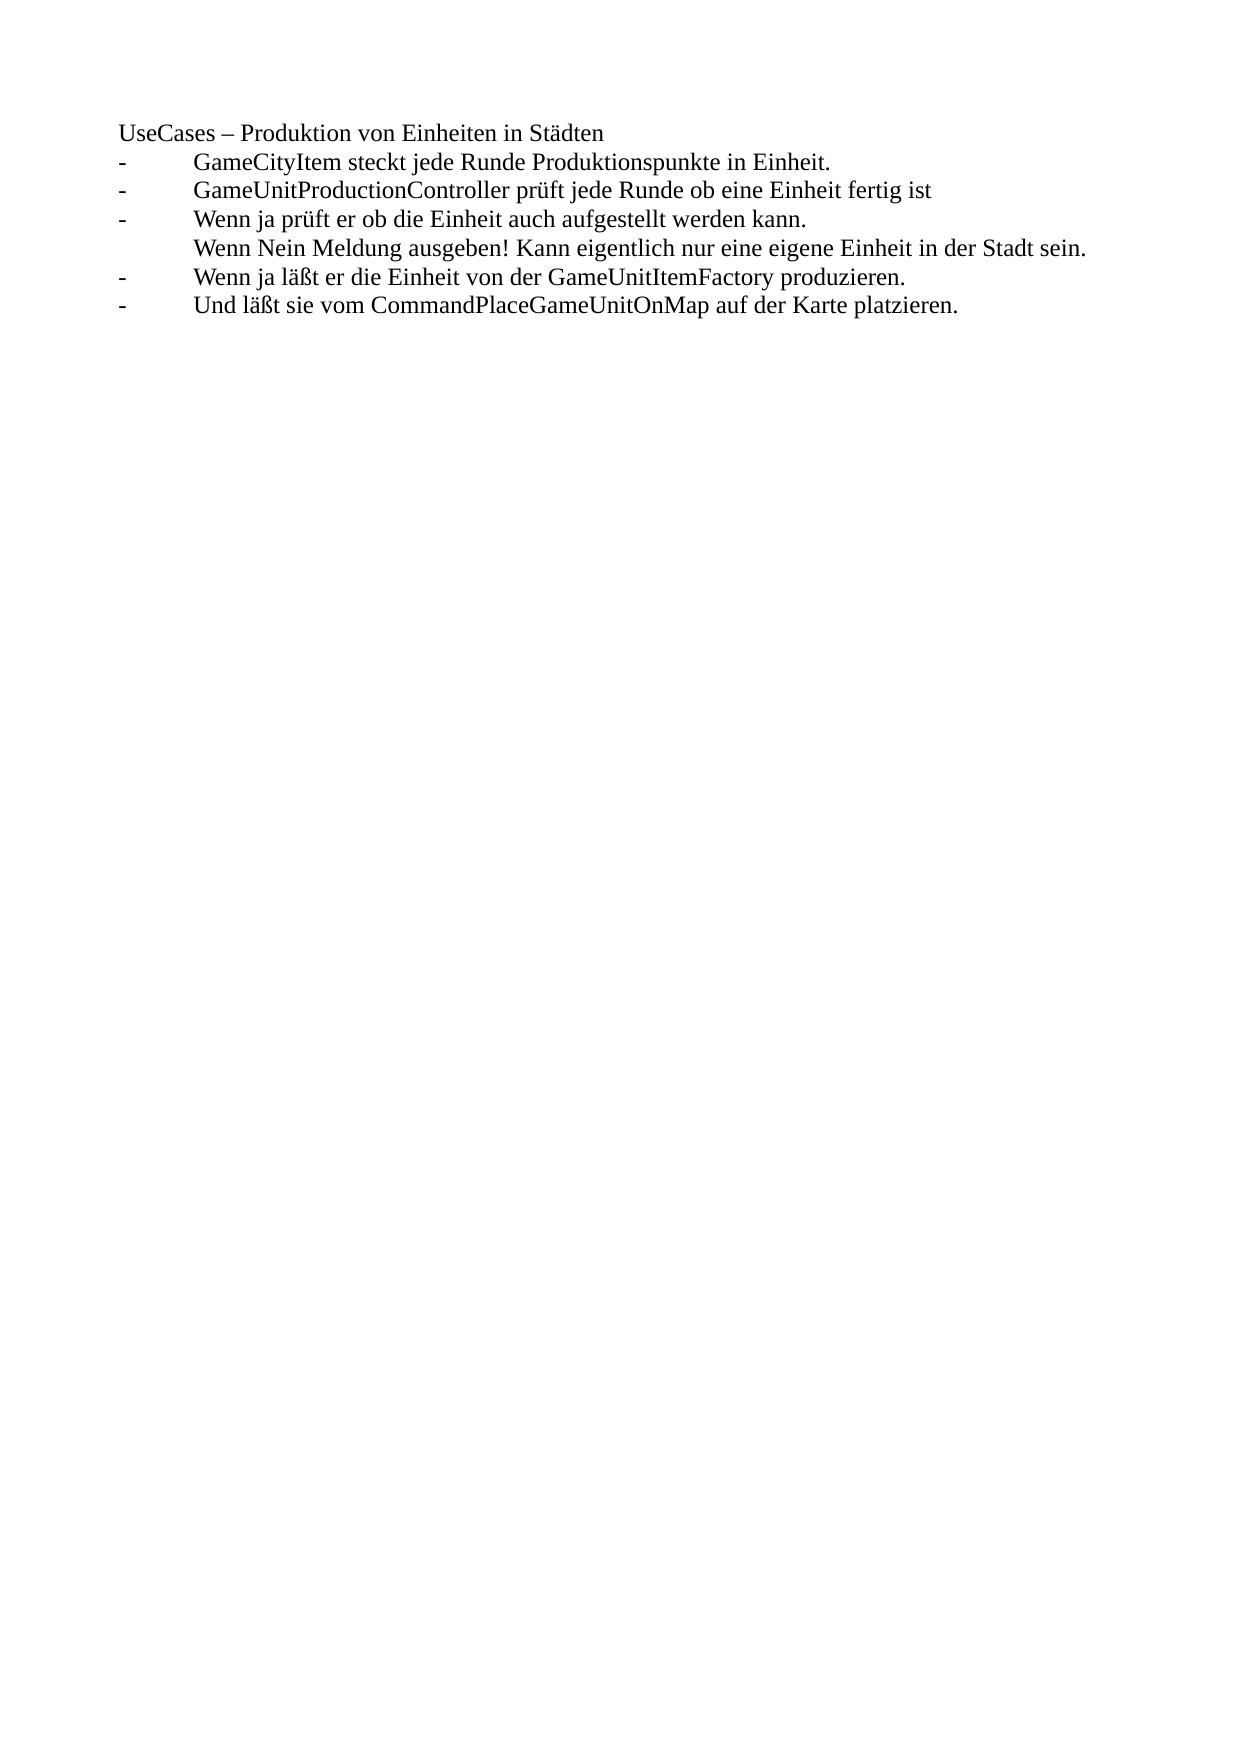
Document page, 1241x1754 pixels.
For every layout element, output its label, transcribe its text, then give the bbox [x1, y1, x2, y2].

text - GameCityItem steckt jede Runde Produktionspunkte in Einheit. [118, 147, 1122, 176]
text UseCases – Produktion von Einheiten in Städten [118, 118, 1122, 147]
text - GameUnitProductionController prüft jede Runde ob eine Einheit fertig ist [118, 176, 1122, 204]
text - Wenn ja prüft er ob die Einheit auch aufgestellt werden kann. Wenn Nein Meldung ausgeben! Kann eigentlich nur eine eigene Einheit in der Stadt sein. [118, 204, 1122, 262]
text - Wenn ja läßt er die Einheit von der GameUnitItemFactory produzieren. [118, 262, 1122, 291]
text - Und läßt sie vom CommandPlaceGameUnitOnMap auf der Karte platzieren. [118, 291, 1122, 319]
